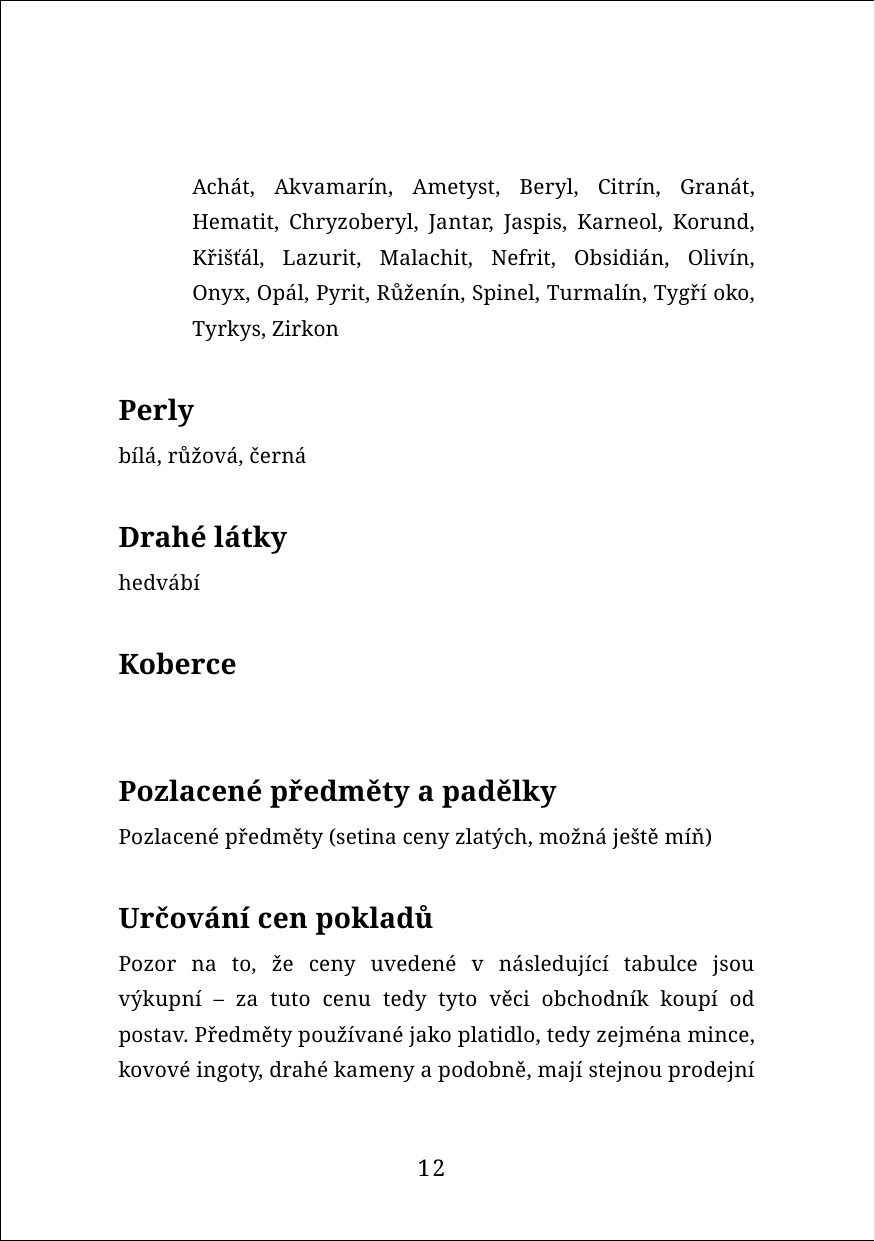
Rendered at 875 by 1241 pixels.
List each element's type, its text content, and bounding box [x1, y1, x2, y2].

text bílá, růžová, černá [118, 441, 756, 469]
text Pozlacené předměty (setina ceny zlatých, možná ještě míň) [118, 822, 756, 850]
text Pozor na to, že ceny uvedené v následující tabulce jsou výkupní – za tuto cenu tedy tyto věci obchodník koupí od postav. Předměty používané jako platidlo, tedy zejména mince, kovové ingoty, drahé kameny a podobně, mají stejnou prodejní [118, 949, 756, 1084]
subtitle Určování cen pokladů [118, 899, 756, 937]
subtitle Pozlacené předměty a padělky [118, 772, 756, 810]
subtitle Koberce [118, 645, 756, 683]
text Achát, Akvamarín, Ametyst, Beryl, Citrín, Granát, Hematit, Chryzoberyl, Jantar, Jaspis, Karneol, Korund, Křišťál, Lazurit, Malachit, Nefrit, Obsidián, Olivín, Onyx, Opál, Pyrit, Růženín, Spinel, Turmalín, Tygří oko, Tyrkys, Zirkon [192, 172, 756, 342]
subtitle Drahé látky [118, 518, 756, 556]
subtitle Perly [118, 391, 756, 429]
text hedvábí [118, 568, 756, 596]
